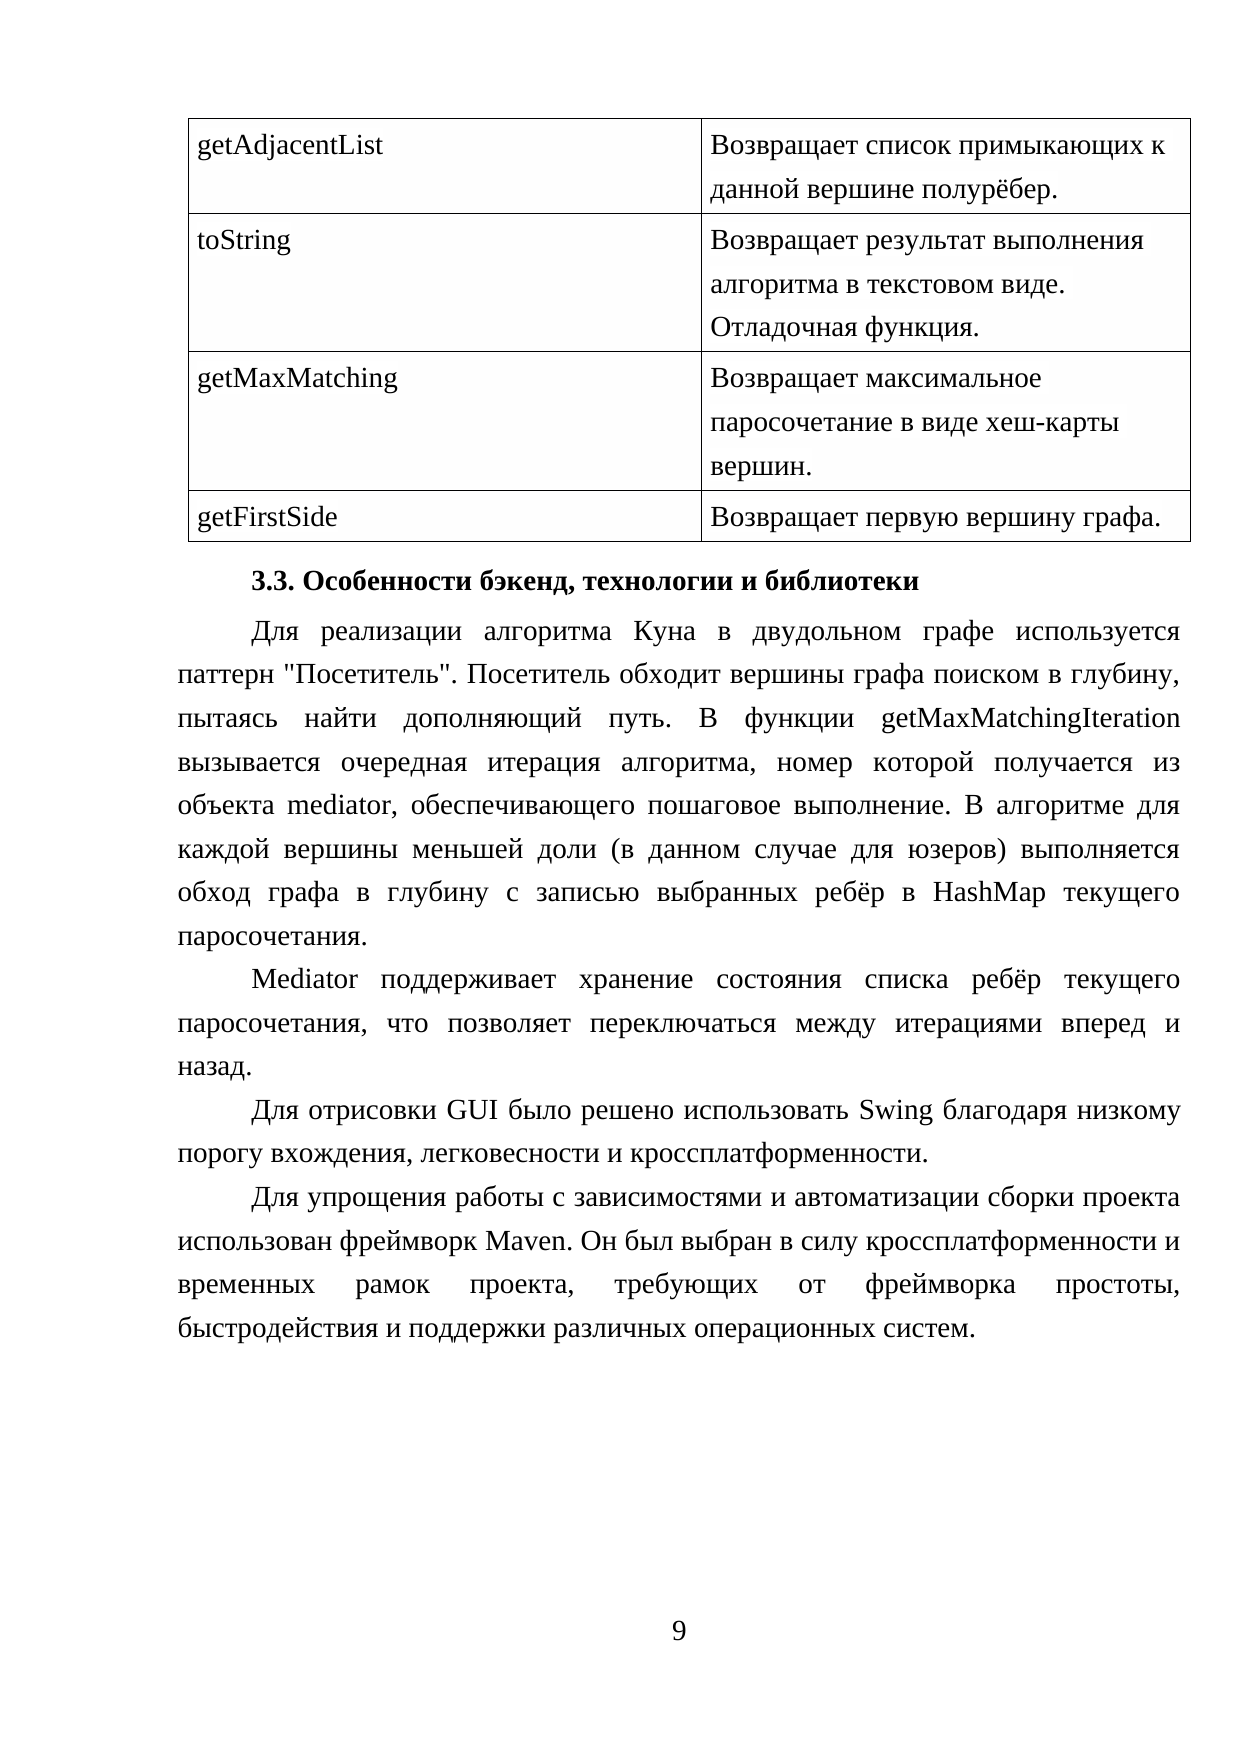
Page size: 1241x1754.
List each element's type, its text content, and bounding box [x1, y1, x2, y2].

text Mediator поддерживает хранение состояния списка ребёр текущего паросочетания, что позволяет переключаться между итерациями вперед и назад. [177, 961, 1181, 1082]
table_cell Возвращает первую вершину графа. [702, 491, 1190, 541]
table_cell Возвращает максимальное паросочетание в виде хеш-карты вершин. [702, 352, 1190, 489]
text Для реализации алгоритма Куна в двудольном графе используется паттерн "Посетитель". Посетитель обходит вершины графа поиском в глубину, пытаясь найти дополняющий путь. В функции getMaxMatchingIteration вызывается очередная итерация алгоритма, номер которой получается из объекта mediator, обеспечивающего пошаговое выполнение. В алгоритме для каждой вершины меньшей доли (в данном случае для юзеров) выполняется обход графа в глубину с записью выбранных ребёр в HashMap текущего паросочетания. [177, 613, 1181, 951]
table_cell toString [189, 214, 701, 351]
text Для упрощения работы с зависимостями и автоматизации сборки проекта использован фреймворк Maven. Он был выбран в силу кроссплатформенности и временных рамок проекта, требующих от фреймворка простоты, быстродействия и поддержки различных операционных систем. [177, 1179, 1181, 1343]
table_cell Возвращает список примыкающих к данной вершине полурёбер. [702, 119, 1190, 213]
table_cell getAdjacentList [189, 119, 701, 213]
subtitle 3.3. Особенности бэкенд, технологии и библиотеки [177, 563, 1181, 596]
text Для отрисовки GUI было решено использовать Swing благодаря низкому порогу вхождения, легковесности и кроссплатформенности. [177, 1092, 1181, 1169]
table_cell Возвращает результат выполнения алгоритма в текстовом виде. Отладочная функция. [702, 214, 1190, 351]
table_cell getFirstSide [189, 491, 701, 541]
table_cell getMaxMatching [189, 352, 701, 489]
